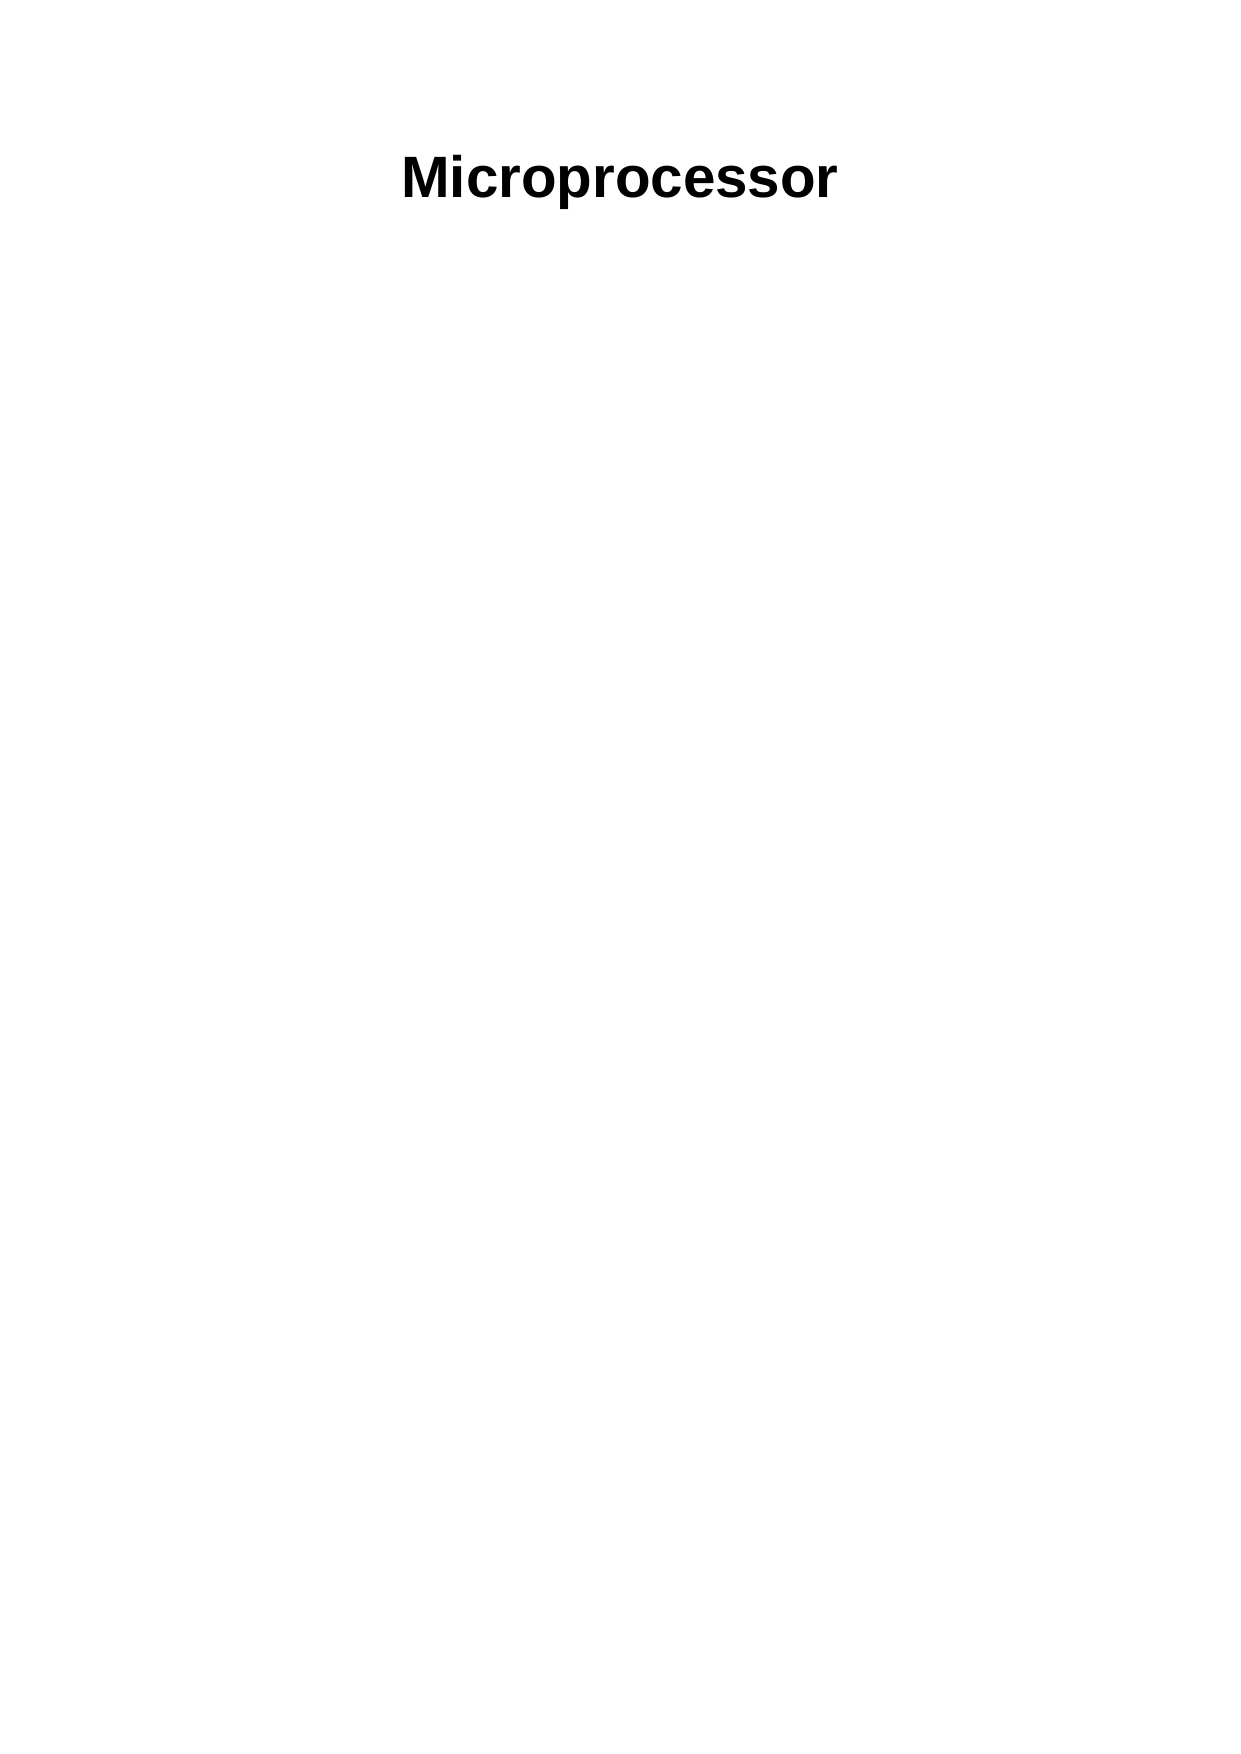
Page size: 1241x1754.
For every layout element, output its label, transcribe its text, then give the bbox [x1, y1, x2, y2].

title Microprocessor [118, 143, 1122, 210]
